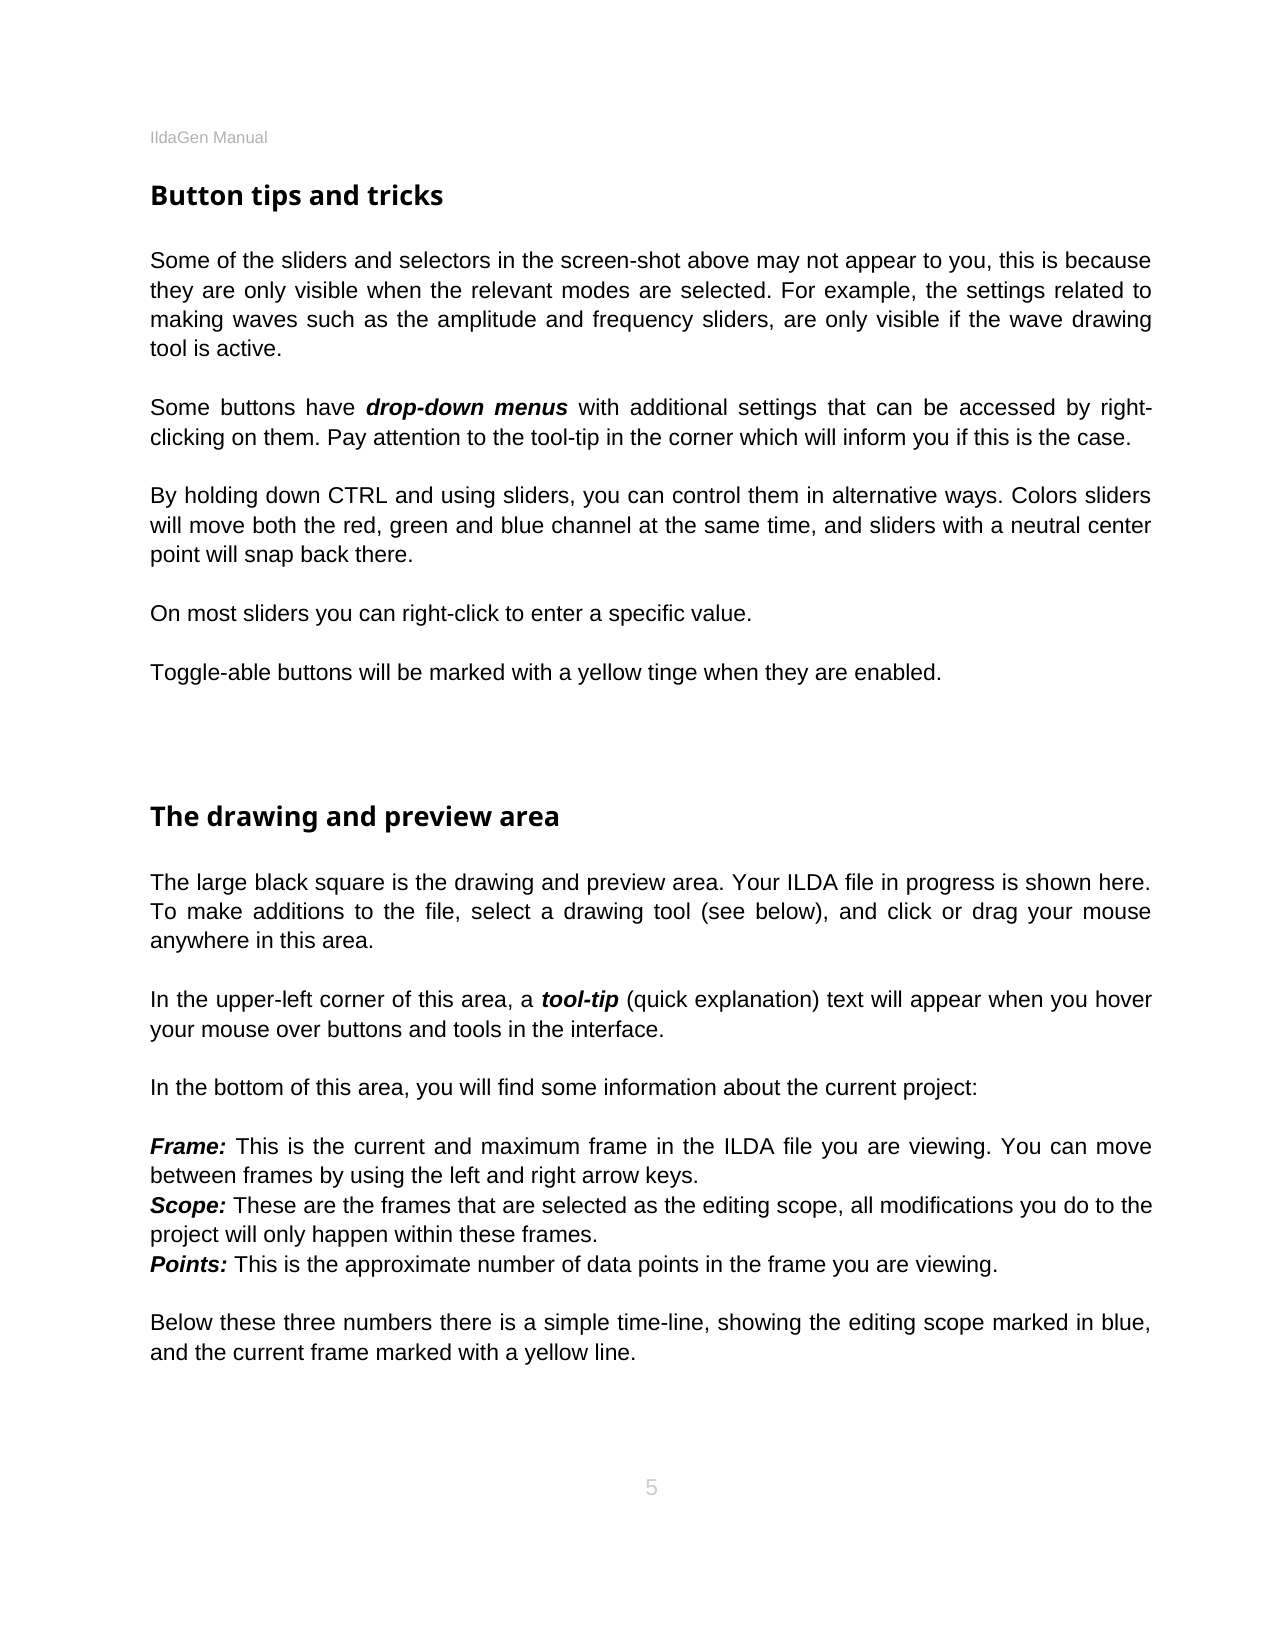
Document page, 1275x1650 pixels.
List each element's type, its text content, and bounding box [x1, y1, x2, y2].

text Points: This is the approximate number of data points in the frame you are viewing. [150, 1251, 1153, 1277]
text In the upper-left corner of this area, a tool-tip (quick explanation) text will appear when you hover your mouse over buttons and tools in the interface. [150, 987, 1153, 1042]
text The large black square is the drawing and preview area. Your ILDA file in progress is shown here. To make additions to the file, select a drawing tool (see below), and click or drag your mouse anywhere in this area. [150, 869, 1153, 954]
subtitle The drawing and preview area [150, 798, 1153, 834]
text Frame: This is the current and maximum frame in the ILDA file you are viewing. You can move between frames by using the left and right arrow keys. [150, 1134, 1153, 1189]
subtitle Button tips and tricks [150, 176, 1153, 213]
text In the bottom of this area, you will find some information about the current project: [150, 1075, 1153, 1101]
text On most sliders you can right-click to enter a specific value. [150, 601, 1153, 626]
text Some buttons have drop-down menus with additional settings that can be accessed by right-clicking on them. Pay attention to the tool-tip in the corner which will inform you if this is the case. [150, 395, 1153, 450]
text Below these three numbers there is a simple time-line, showing the editing scope marked in blue, and the current frame marked with a yellow line. [150, 1310, 1153, 1365]
text Toggle-able buttons will be marked with a yellow tinge when they are enabled. [150, 659, 1153, 685]
text Scope: These are the frames that are selected as the editing scope, all modifications you do to the project will only happen within these frames. [150, 1192, 1153, 1247]
text Some of the sliders and selectors in the screen-shot above may not appear to you, this is because they are only visible when the relevant modes are selected. For example, the settings related to making waves such as the amplitude and frequency sliders, are only visible if the wave drawing tool is active. [150, 248, 1153, 362]
text By holding down CTRL and using sliders, you can control them in alternative ways. Colors sliders will move both the red, green and blue channel at the same time, and sliders with a neutral center point will snap back there. [150, 483, 1153, 567]
